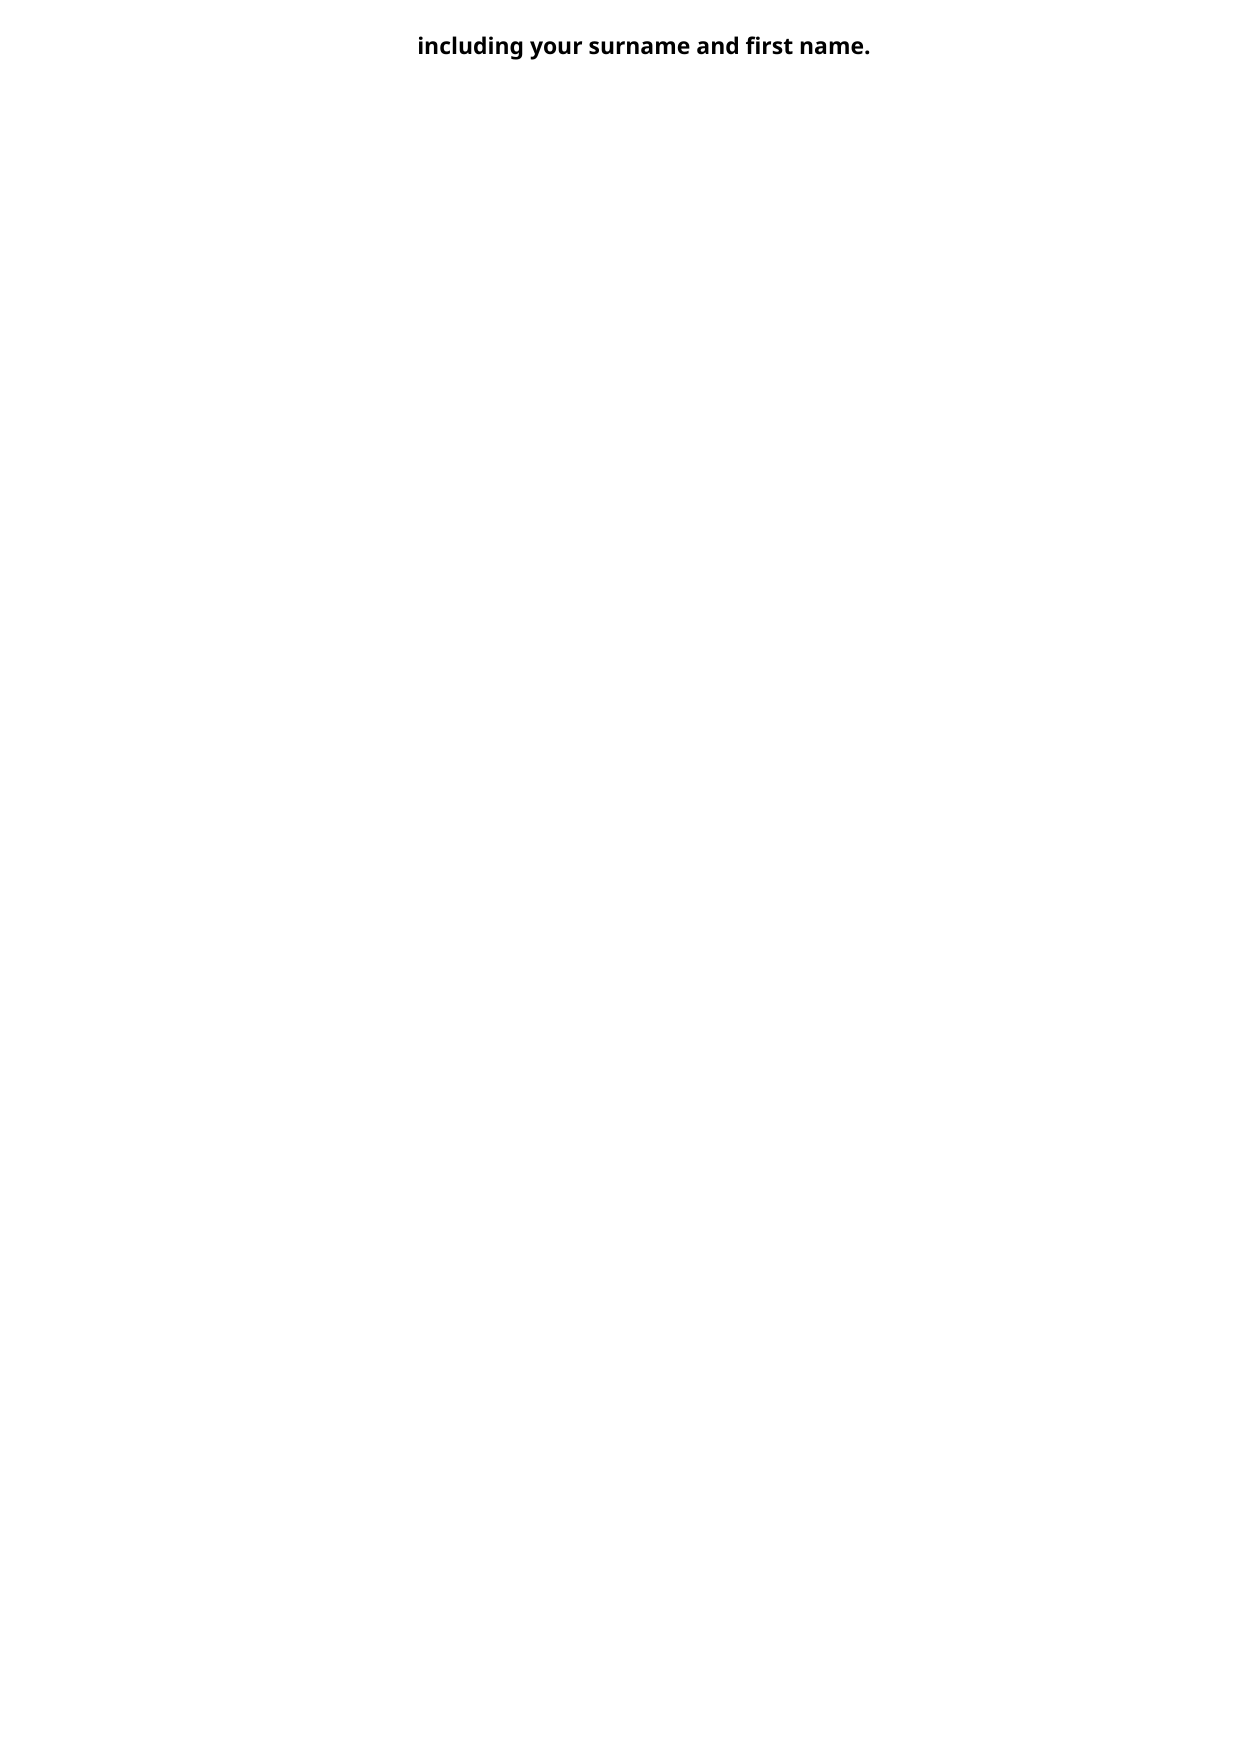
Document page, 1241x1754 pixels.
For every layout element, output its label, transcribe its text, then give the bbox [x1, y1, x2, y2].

text including your surname and first name. [83, 29, 1205, 61]
